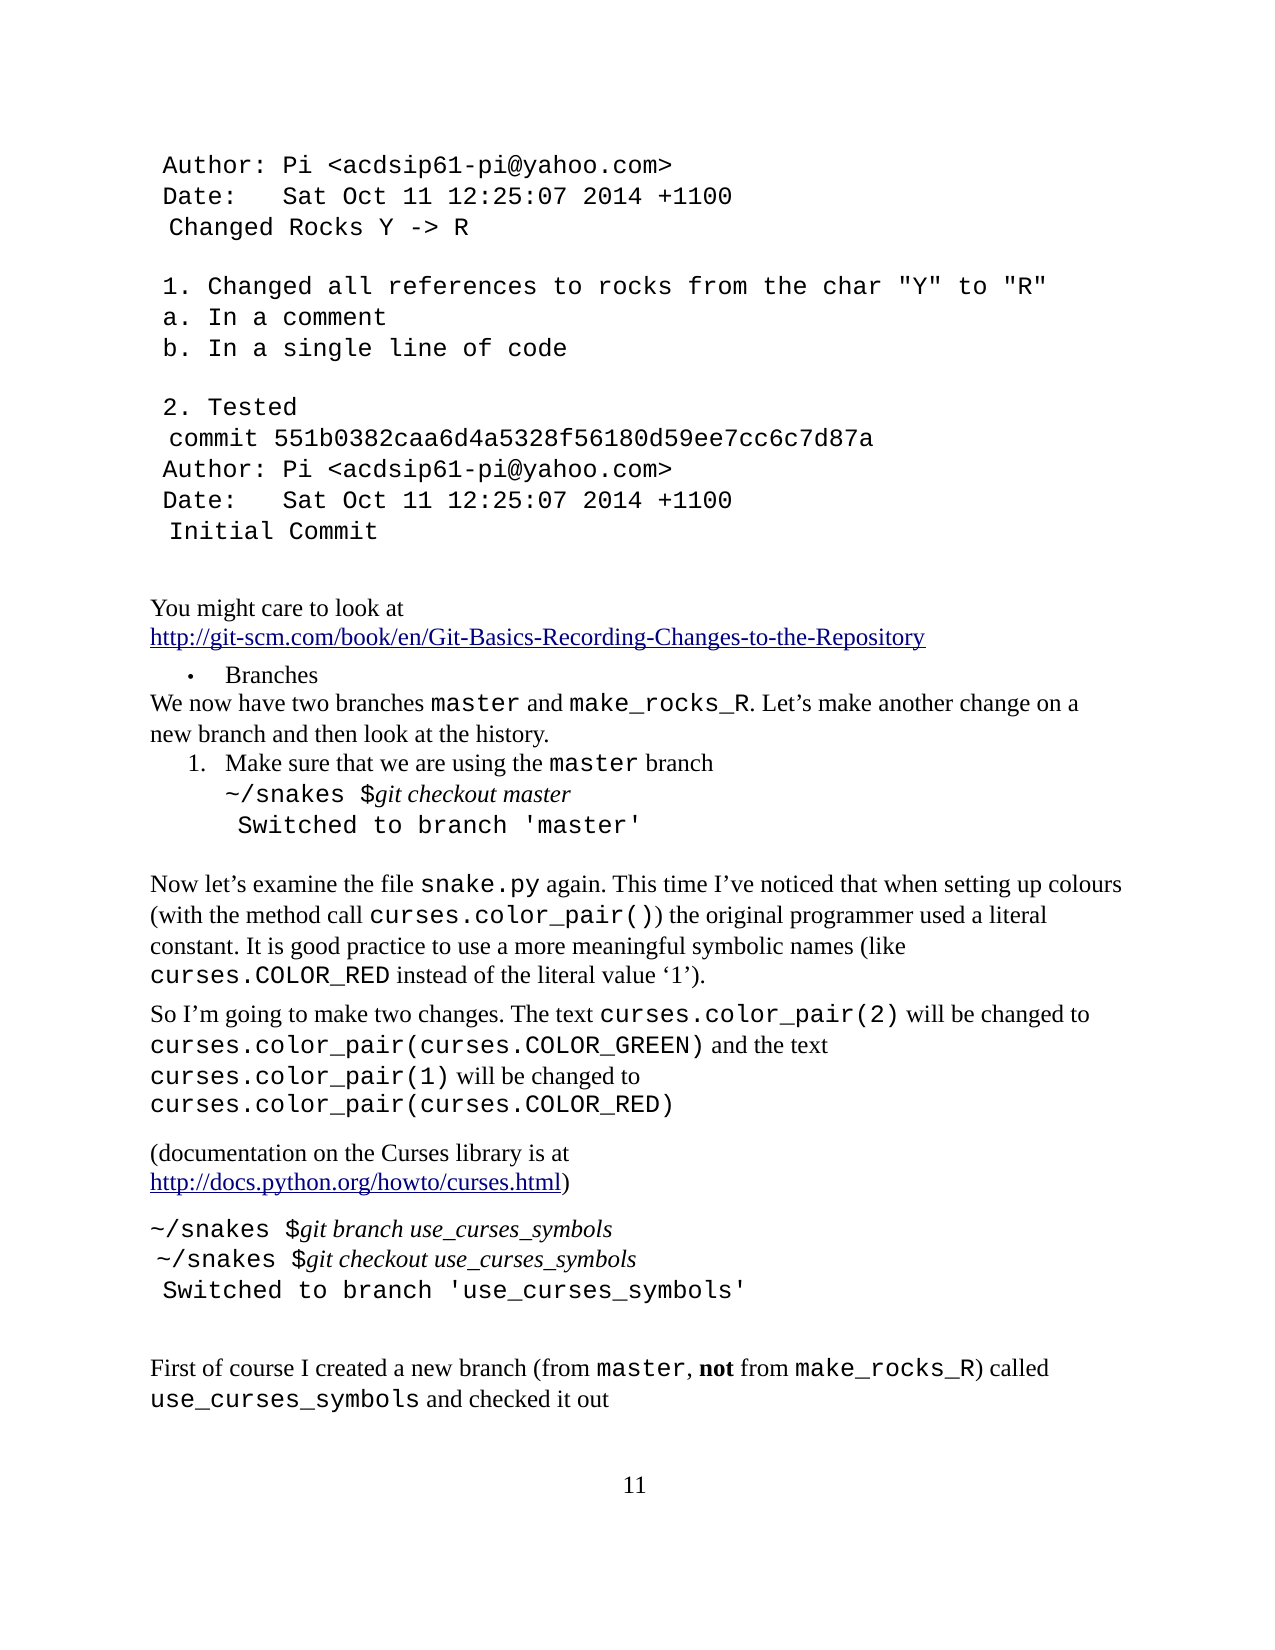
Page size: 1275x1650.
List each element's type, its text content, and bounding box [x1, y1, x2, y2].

text ~/snakes $git branch use_curses_symbols ~/snakes $git checkout use_curses_symbols Switched to branch 'use_curses_symbols' [150, 1214, 1125, 1335]
list Branches [187, 660, 1125, 688]
text Author: Pi <acdsip61-pi@yahoo.com> Date: Sat Oct 11 12:25:07 2014 +1100 Changed Rocks Y -> R 1. Changed all references to rocks from the char "Y" to "R" a. In a comment b. In a single line of code 2. Tested commit 551b0382caa6d4a5328f56180d59ee7cc6c7d87a Author: Pi <acdsip61-pi@yahoo.com> Date: Sat Oct 11 12:25:07 2014 +1100 Initial Commit [150, 150, 1125, 575]
text We now have two branches master and make_rocks_R. Let’s make another change on a new branch and then look at the history. [150, 688, 1125, 748]
text You might care to look at http://git-scm.com/book/en/Git-Basics-Recording-Changes-to-the-Repository [150, 593, 1125, 651]
text First of course I created a new branch (from master, not from make_rocks_R) called use_curses_symbols and checked it out [150, 1353, 1125, 1414]
text So I’m going to make two changes. The text curses.color_pair(2) will be changed to curses.color_pair(curses.COLOR_GREEN) and the text curses.color_pair(1) will be changed to curses.color_pair(curses.COLOR_RED) [150, 999, 1125, 1120]
text (documentation on the Curses library is at http://docs.python.org/howto/curses.html) [150, 1138, 1125, 1196]
list Make sure that we are using the master branch ~/snakes $git checkout master Switched to branch 'master' [187, 748, 1125, 869]
text Now let’s examine the file snake.py again. This time I’ve noticed that when setting up colours (with the method call curses.color_pair()) the original programmer used a literal constant. It is good practice to use a more meaningful symbolic names (like curses.COLOR_RED instead of the literal value ‘1’). [150, 869, 1125, 991]
